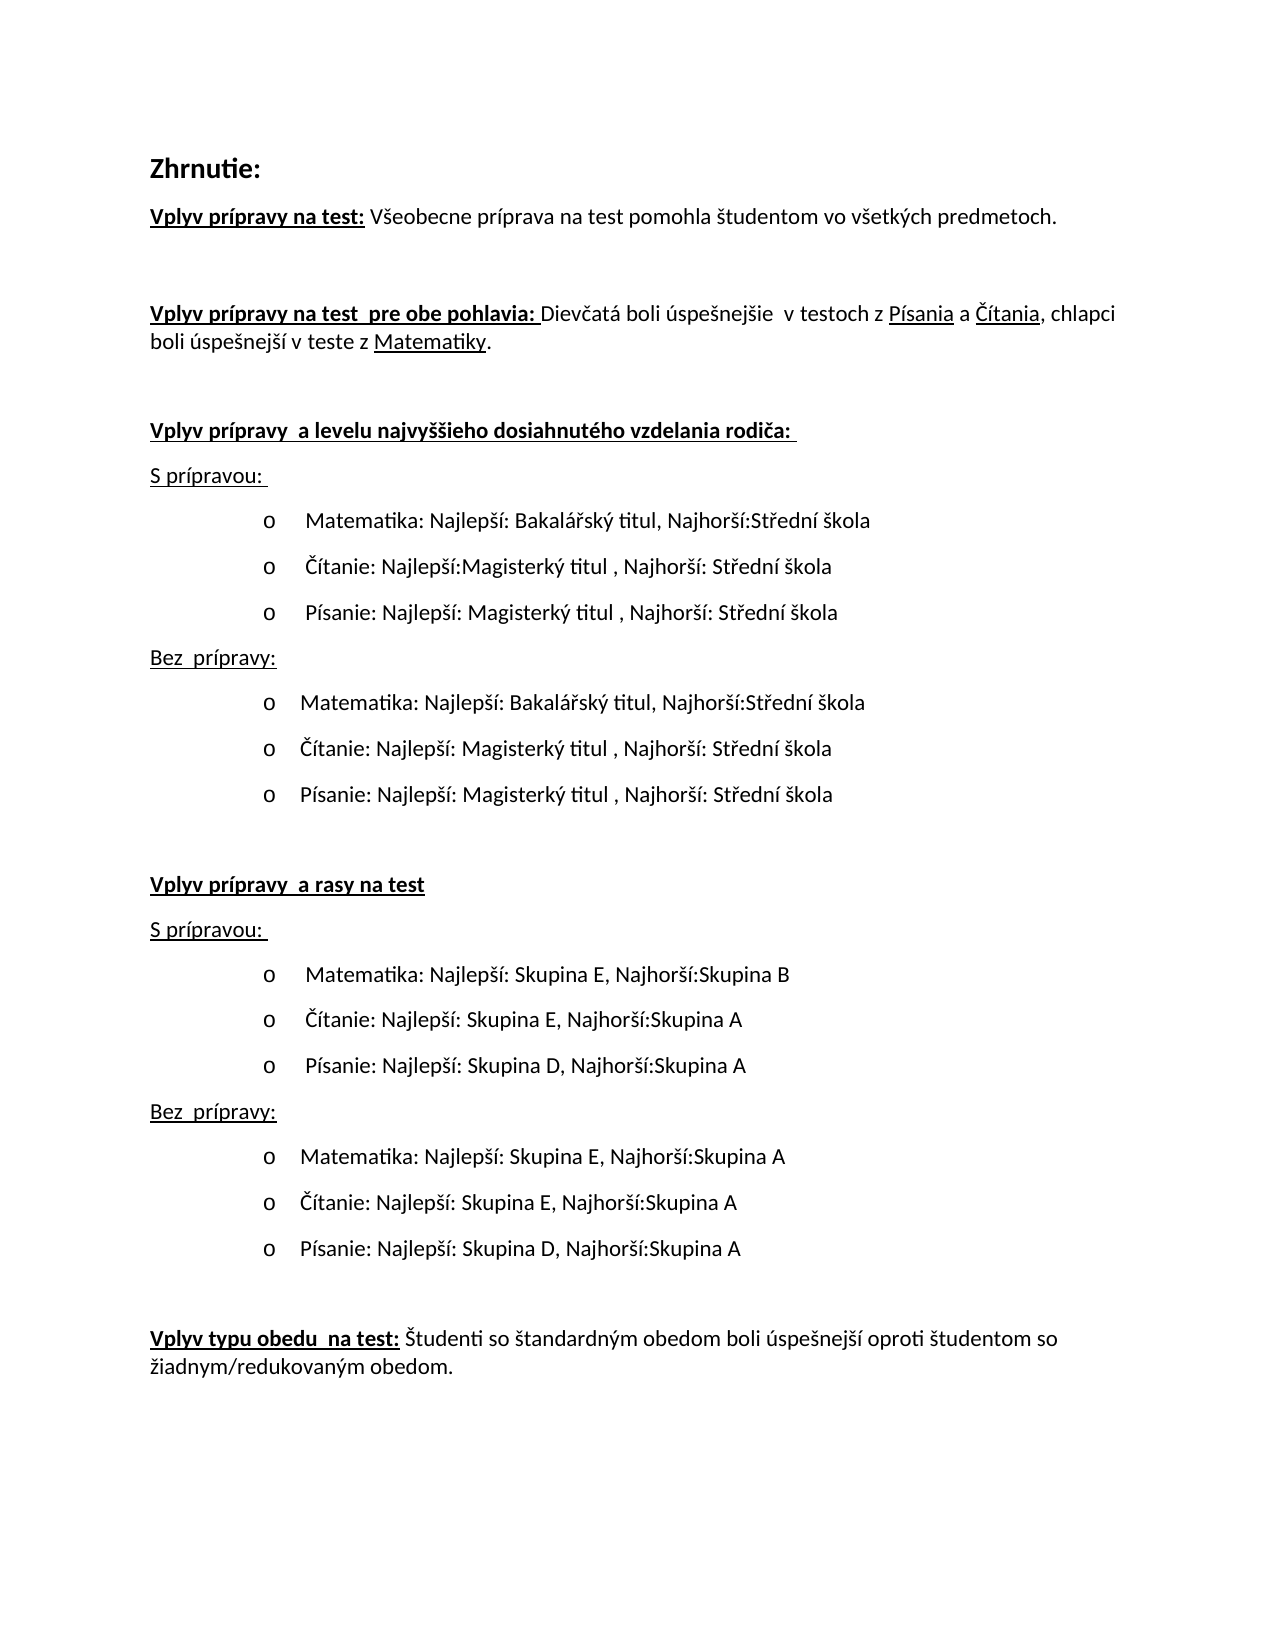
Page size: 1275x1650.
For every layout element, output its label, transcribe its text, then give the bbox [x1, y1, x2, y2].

text Zhrnutie: [150, 150, 1125, 186]
list Matematika: Najlepší: Skupina E, Najhorší:Skupina A [262, 1142, 1125, 1171]
list Matematika: Najlepší: Bakalářský titul, Najhorší:Střední škola [262, 506, 1125, 535]
text Bez prípravy: [150, 1097, 1125, 1125]
text Vplyv prípravy a rasy na test [150, 870, 1125, 898]
list Čítanie: Najlepší: Skupina E, Najhorší:Skupina A [262, 1006, 1125, 1035]
list Čítanie: Najlepší: Skupina E, Najhorší:Skupina A [262, 1188, 1125, 1217]
list Matematika: Najlepší: Skupina E, Najhorší:Skupina B [262, 960, 1125, 989]
list Čítanie: Najlepší: Magisterký titul , Najhorší: Střední škola [262, 734, 1125, 763]
list Matematika: Najlepší: Bakalářský titul, Najhorší:Střední škola [262, 688, 1125, 717]
text Vplyv typu obedu na test: Študenti so štandardným obedom boli úspešnejší oproti študentom so žiadnym/redukovaným obedom. [150, 1324, 1125, 1380]
text S prípravou: [150, 915, 1125, 943]
list Písanie: Najlepší: Magisterký titul , Najhorší: Střední škola [262, 780, 1125, 809]
text Vplyv prípravy a levelu najvyššieho dosiahnutého vzdelania rodiča: [150, 417, 1125, 445]
text Bez prípravy: [150, 643, 1125, 672]
list Písanie: Najlepší: Skupina D, Najhorší:Skupina A [262, 1051, 1125, 1081]
list Čítanie: Najlepší:Magisterký titul , Najhorší: Střední škola [262, 552, 1125, 581]
text Vplyv prípravy na test: Všeobecne príprava na test pomohla študentom vo všetkých predmetoch. [150, 202, 1125, 230]
list Písanie: Najlepší: Skupina D, Najhorší:Skupina A [262, 1234, 1125, 1263]
list Písanie: Najlepší: Magisterký titul , Najhorší: Střední škola [262, 598, 1125, 627]
text S prípravou: [150, 461, 1125, 489]
text Vplyv prípravy na test pre obe pohlavia: Dievčatá boli úspešnejšie v testoch z Písania a Čítania, chlapci boli úspešnejší v teste z Matematiky. [150, 299, 1125, 355]
